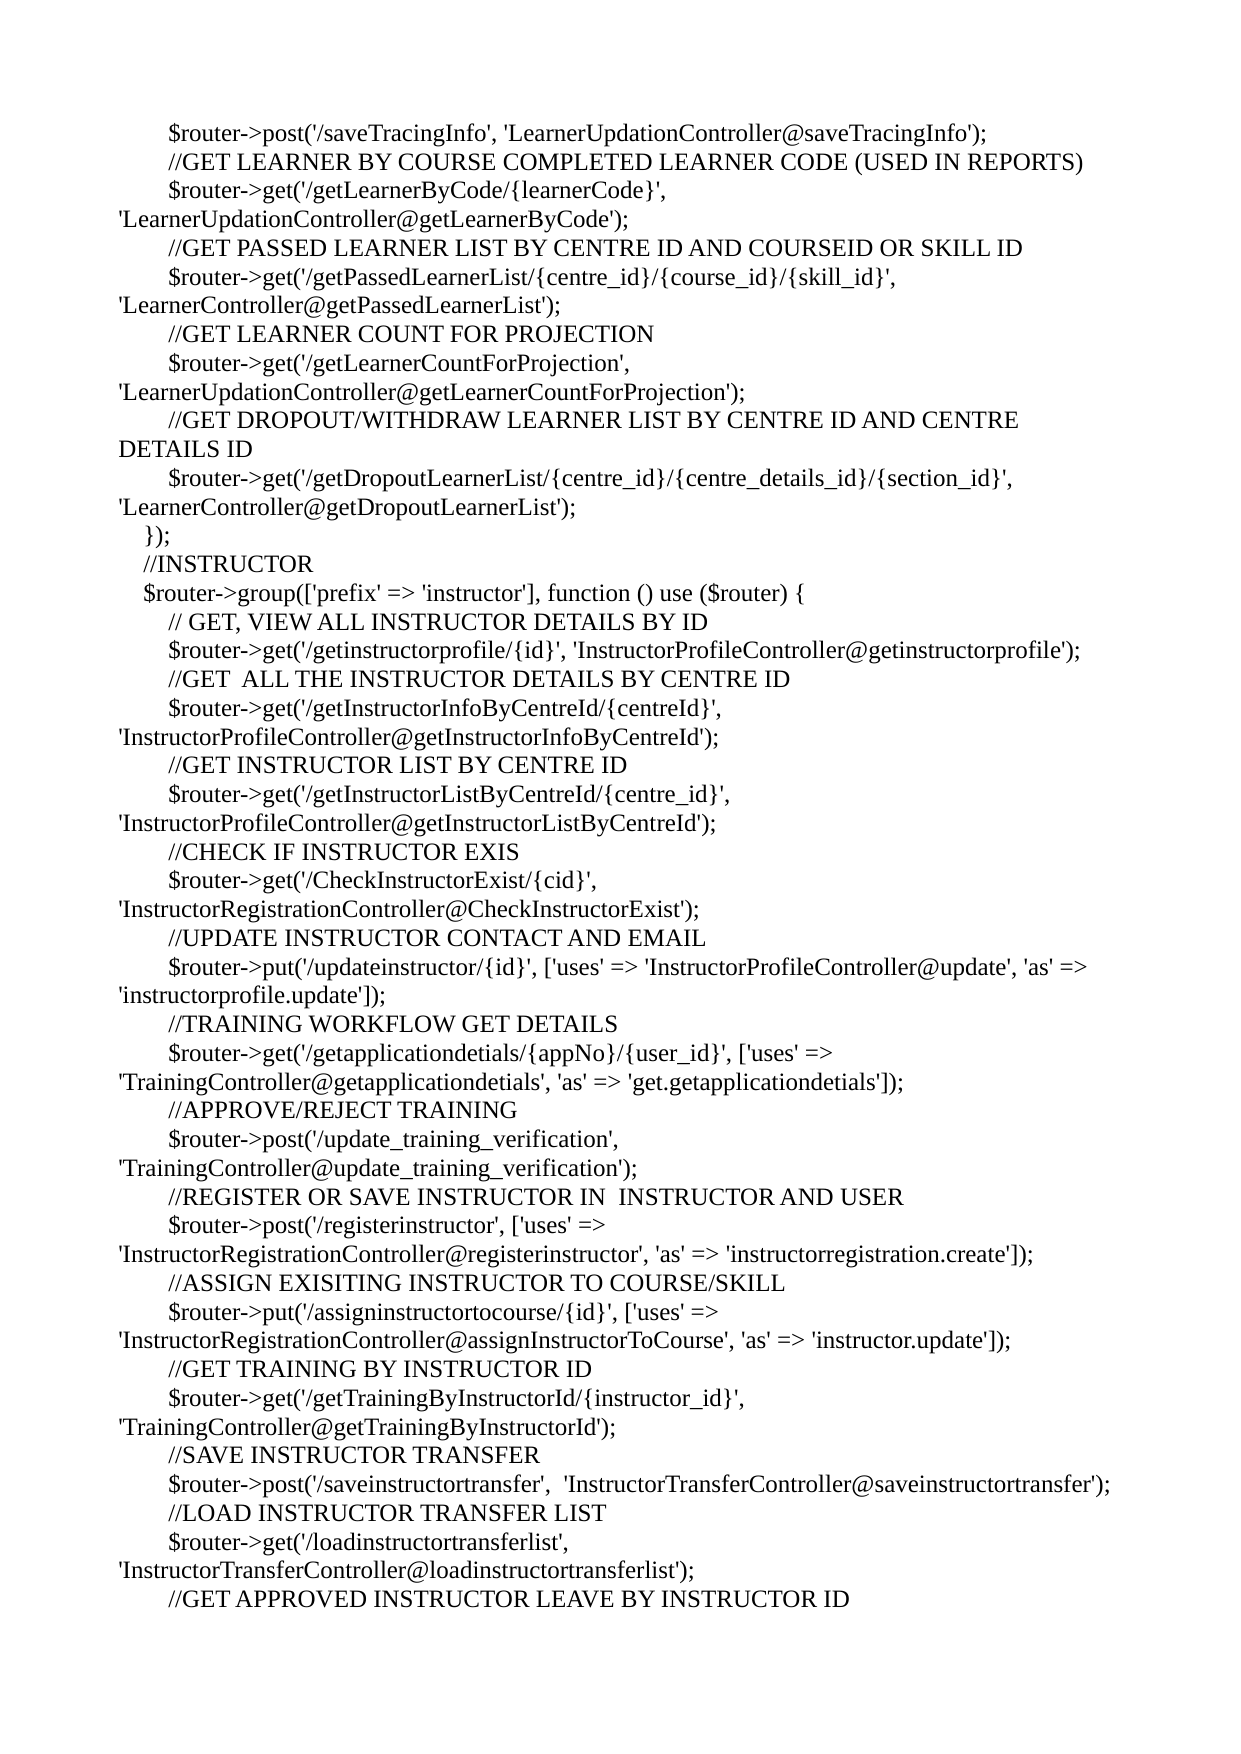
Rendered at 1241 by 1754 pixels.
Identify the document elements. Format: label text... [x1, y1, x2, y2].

text $router->put('/assigninstructortocourse/{id}', ['uses' => 'InstructorRegistrationController@assignInstructorToCourse', 'as' => 'instructor.update']); [118, 1297, 1122, 1354]
text $router->put('/updateinstructor/{id}', ['uses' => 'InstructorProfileController@update', 'as' => 'instructorprofile.update']); [118, 952, 1122, 1009]
text //GET LEARNER COUNT FOR PROJECTION [118, 319, 1122, 348]
text //APPROVE/REJECT TRAINING [118, 1096, 1122, 1124]
text $router->get('/loadinstructortransferlist', 'InstructorTransferController@loadinstructortransferlist'); [118, 1527, 1122, 1584]
text //REGISTER OR SAVE INSTRUCTOR IN INSTRUCTOR AND USER [118, 1182, 1122, 1211]
text //GET PASSED LEARNER LIST BY CENTRE ID AND COURSEID OR SKILL ID [118, 233, 1122, 262]
text $router->get('/getLearnerByCode/{learnerCode}', 'LearnerUpdationController@getLearnerByCode'); [118, 176, 1122, 233]
text $router->group(['prefix' => 'instructor'], function () use ($router) { [118, 578, 1122, 607]
text //CHECK IF INSTRUCTOR EXIS [118, 837, 1122, 866]
text $router->get('/getinstructorprofile/{id}', 'InstructorProfileController@getinstructorprofile'); [118, 636, 1122, 664]
text $router->get('/getTrainingByInstructorId/{instructor_id}', 'TrainingController@getTrainingByInstructorId'); [118, 1383, 1122, 1441]
text // GET, VIEW ALL INSTRUCTOR DETAILS BY ID [118, 607, 1122, 636]
text //SAVE INSTRUCTOR TRANSFER [118, 1441, 1122, 1469]
text //GET INSTRUCTOR LIST BY CENTRE ID [118, 751, 1122, 779]
text $router->get('/getInstructorListByCentreId/{centre_id}', 'InstructorProfileController@getInstructorListByCentreId'); [118, 779, 1122, 837]
text //GET DROPOUT/WITHDRAW LEARNER LIST BY CENTRE ID AND CENTRE DETAILS ID [118, 406, 1122, 463]
text $router->post('/registerinstructor', ['uses' => 'InstructorRegistrationController@registerinstructor', 'as' => 'instructorregistration.create']); [118, 1211, 1122, 1268]
text }); [118, 521, 1122, 549]
text $router->post('/update_training_verification', 'TrainingController@update_training_verification'); [118, 1124, 1122, 1182]
text //TRAINING WORKFLOW GET DETAILS [118, 1009, 1122, 1038]
text $router->get('/getDropoutLearnerList/{centre_id}/{centre_details_id}/{section_id}', 'LearnerController@getDropoutLearnerList'); [118, 463, 1122, 521]
text //GET APPROVED INSTRUCTOR LEAVE BY INSTRUCTOR ID [118, 1584, 1122, 1613]
text $router->get('/getapplicationdetials/{appNo}/{user_id}', ['uses' => 'TrainingController@getapplicationdetials', 'as' => 'get.getapplicationdetials']); [118, 1038, 1122, 1096]
text //LOAD INSTRUCTOR TRANSFER LIST [118, 1498, 1122, 1527]
text $router->post('/saveTracingInfo', 'LearnerUpdationController@saveTracingInfo'); [118, 118, 1122, 147]
text //INSTRUCTOR [118, 549, 1122, 578]
text //GET ALL THE INSTRUCTOR DETAILS BY CENTRE ID [118, 664, 1122, 693]
text $router->get('/getPassedLearnerList/{centre_id}/{course_id}/{skill_id}', 'LearnerController@getPassedLearnerList'); [118, 262, 1122, 319]
text //GET LEARNER BY COURSE COMPLETED LEARNER CODE (USED IN REPORTS) [118, 147, 1122, 176]
text $router->get('/getLearnerCountForProjection', 'LearnerUpdationController@getLearnerCountForProjection'); [118, 348, 1122, 406]
text //GET TRAINING BY INSTRUCTOR ID [118, 1354, 1122, 1383]
text $router->post('/saveinstructortransfer', 'InstructorTransferController@saveinstructortransfer'); [118, 1469, 1122, 1498]
text $router->get('/getInstructorInfoByCentreId/{centreId}', 'InstructorProfileController@getInstructorInfoByCentreId'); [118, 693, 1122, 751]
text //ASSIGN EXISITING INSTRUCTOR TO COURSE/SKILL [118, 1268, 1122, 1297]
text //UPDATE INSTRUCTOR CONTACT AND EMAIL [118, 923, 1122, 952]
text $router->get('/CheckInstructorExist/{cid}', 'InstructorRegistrationController@CheckInstructorExist'); [118, 866, 1122, 923]
